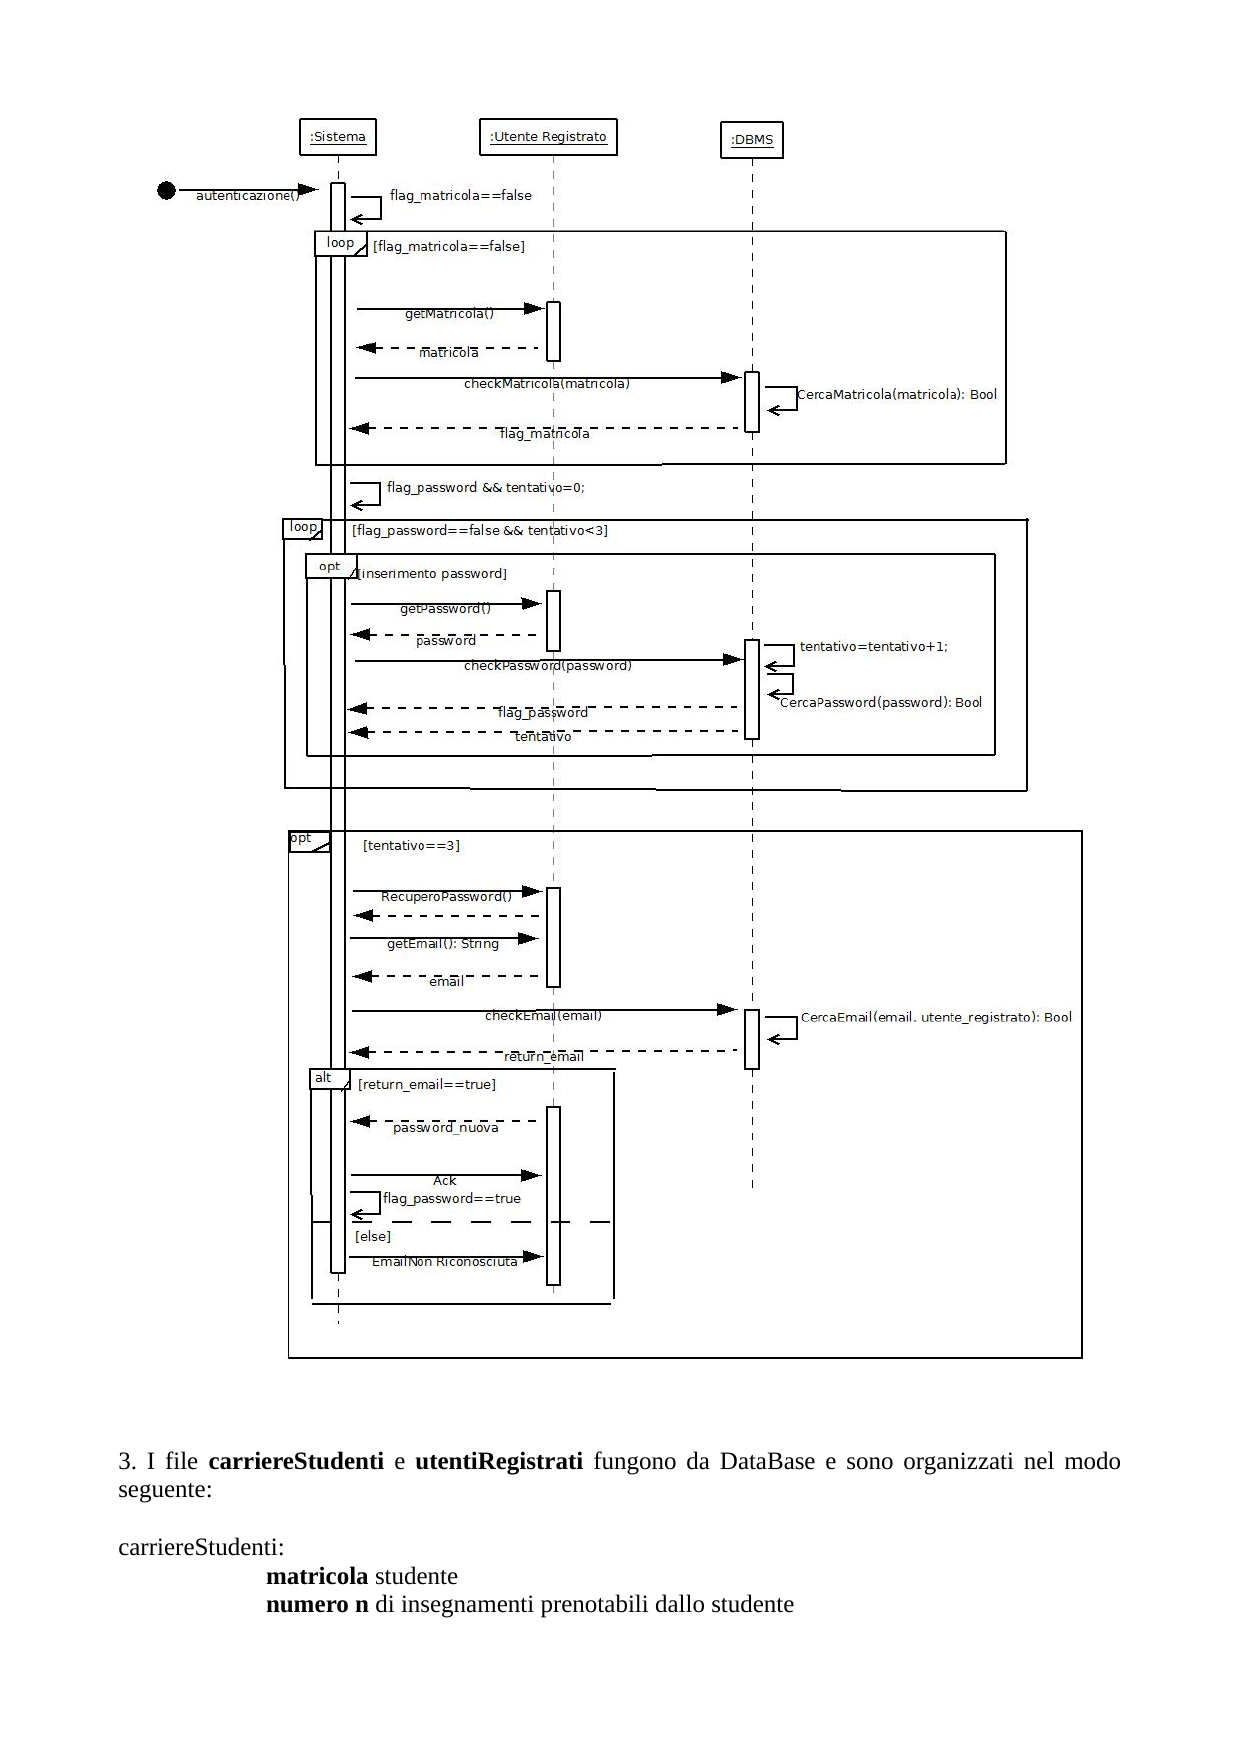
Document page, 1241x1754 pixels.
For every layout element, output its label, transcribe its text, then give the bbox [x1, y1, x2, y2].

text 3. I file carriereStudenti e utentiRegistrati fungono da DataBase e sono organizzati nel modo seguente: [118, 1446, 1122, 1503]
text numero n di insegnamenti prenotabili dallo studente [118, 1589, 1122, 1618]
text matricola studente [118, 1561, 1122, 1589]
text carriereStudenti: [118, 1532, 1122, 1561]
picture [157, 118, 1084, 1360]
